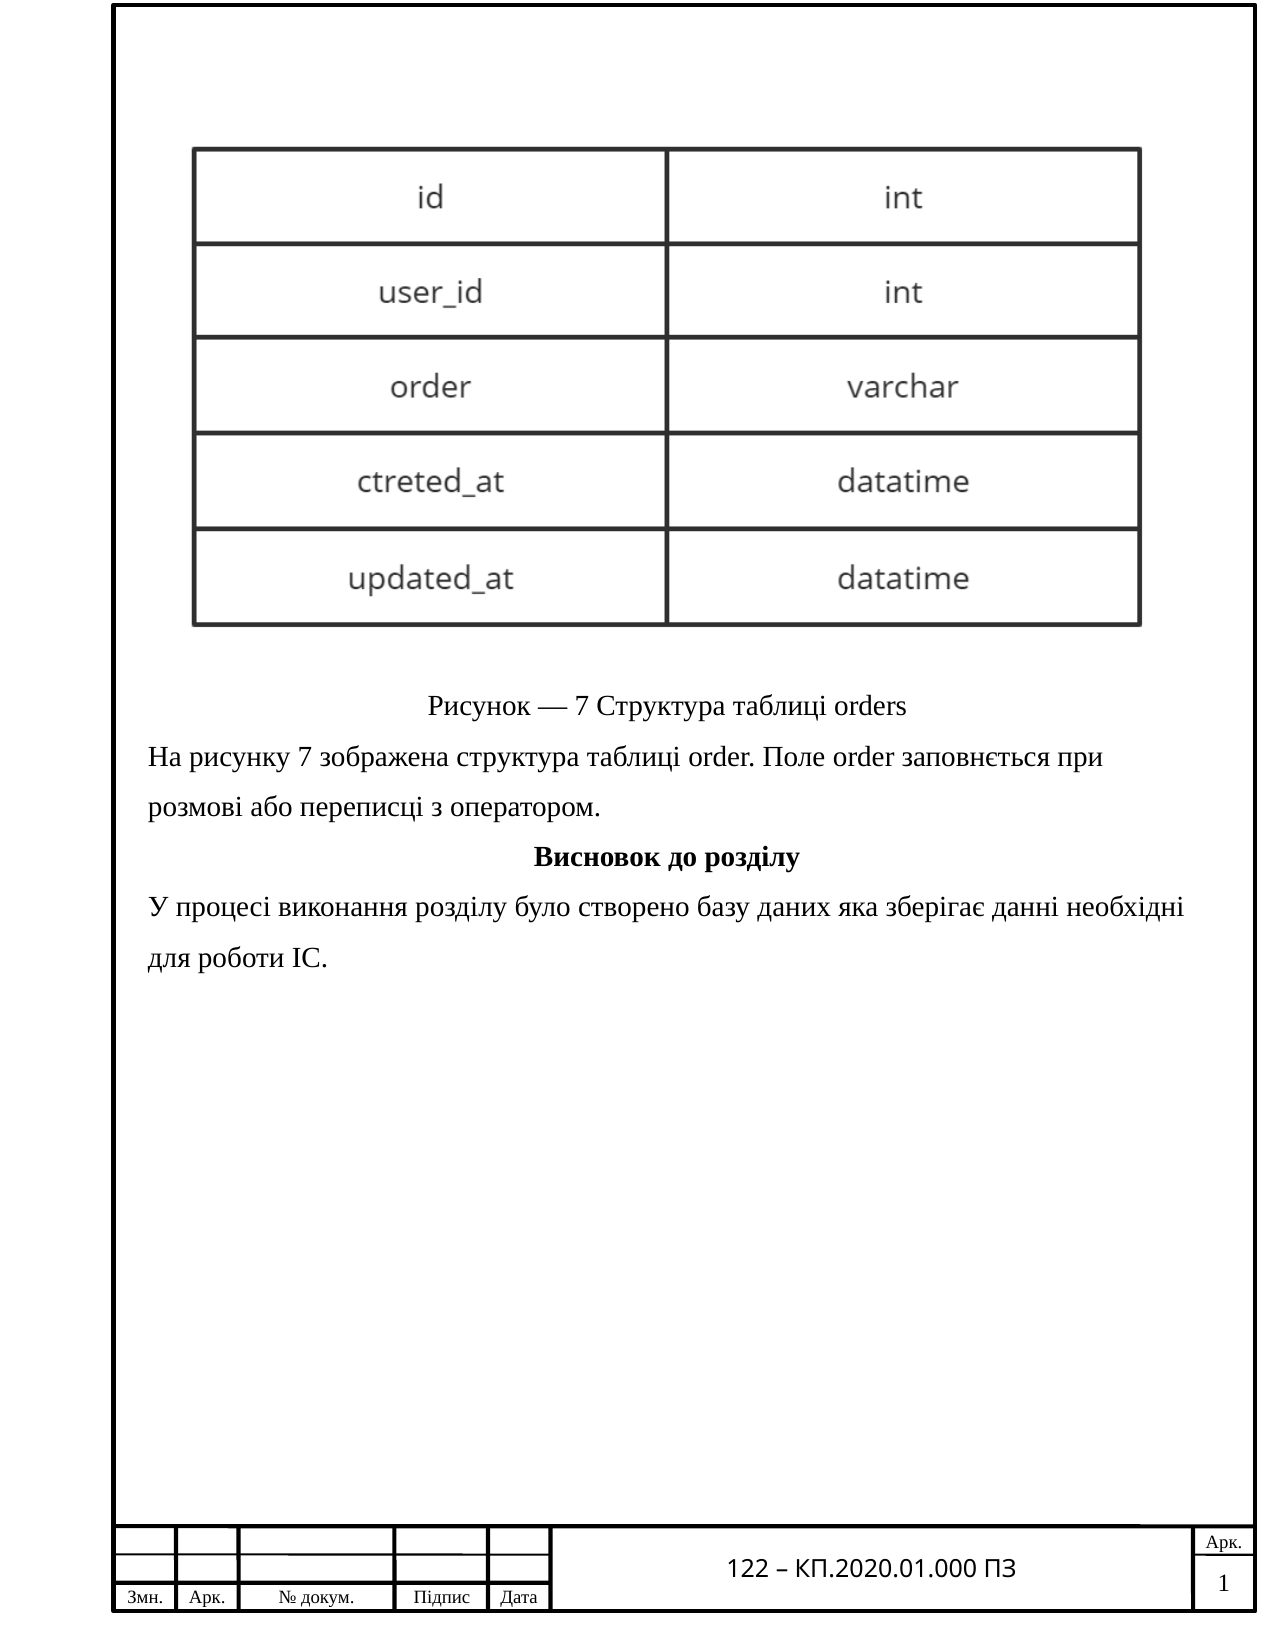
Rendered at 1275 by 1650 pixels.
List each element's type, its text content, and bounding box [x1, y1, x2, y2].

text На рисунку 7 зображена структура таблиці order. Поле order заповнється при розмові або переписці з оператором. [148, 739, 1186, 822]
text Рисунок — 7 Структура таблиці orders [148, 688, 1186, 722]
picture [147, 102, 1187, 672]
text У процесі виконання розділу було створено базу даних яка зберігає данні необхідні для роботи ІС. [148, 889, 1186, 973]
text Висновок до розділу [148, 839, 1186, 873]
